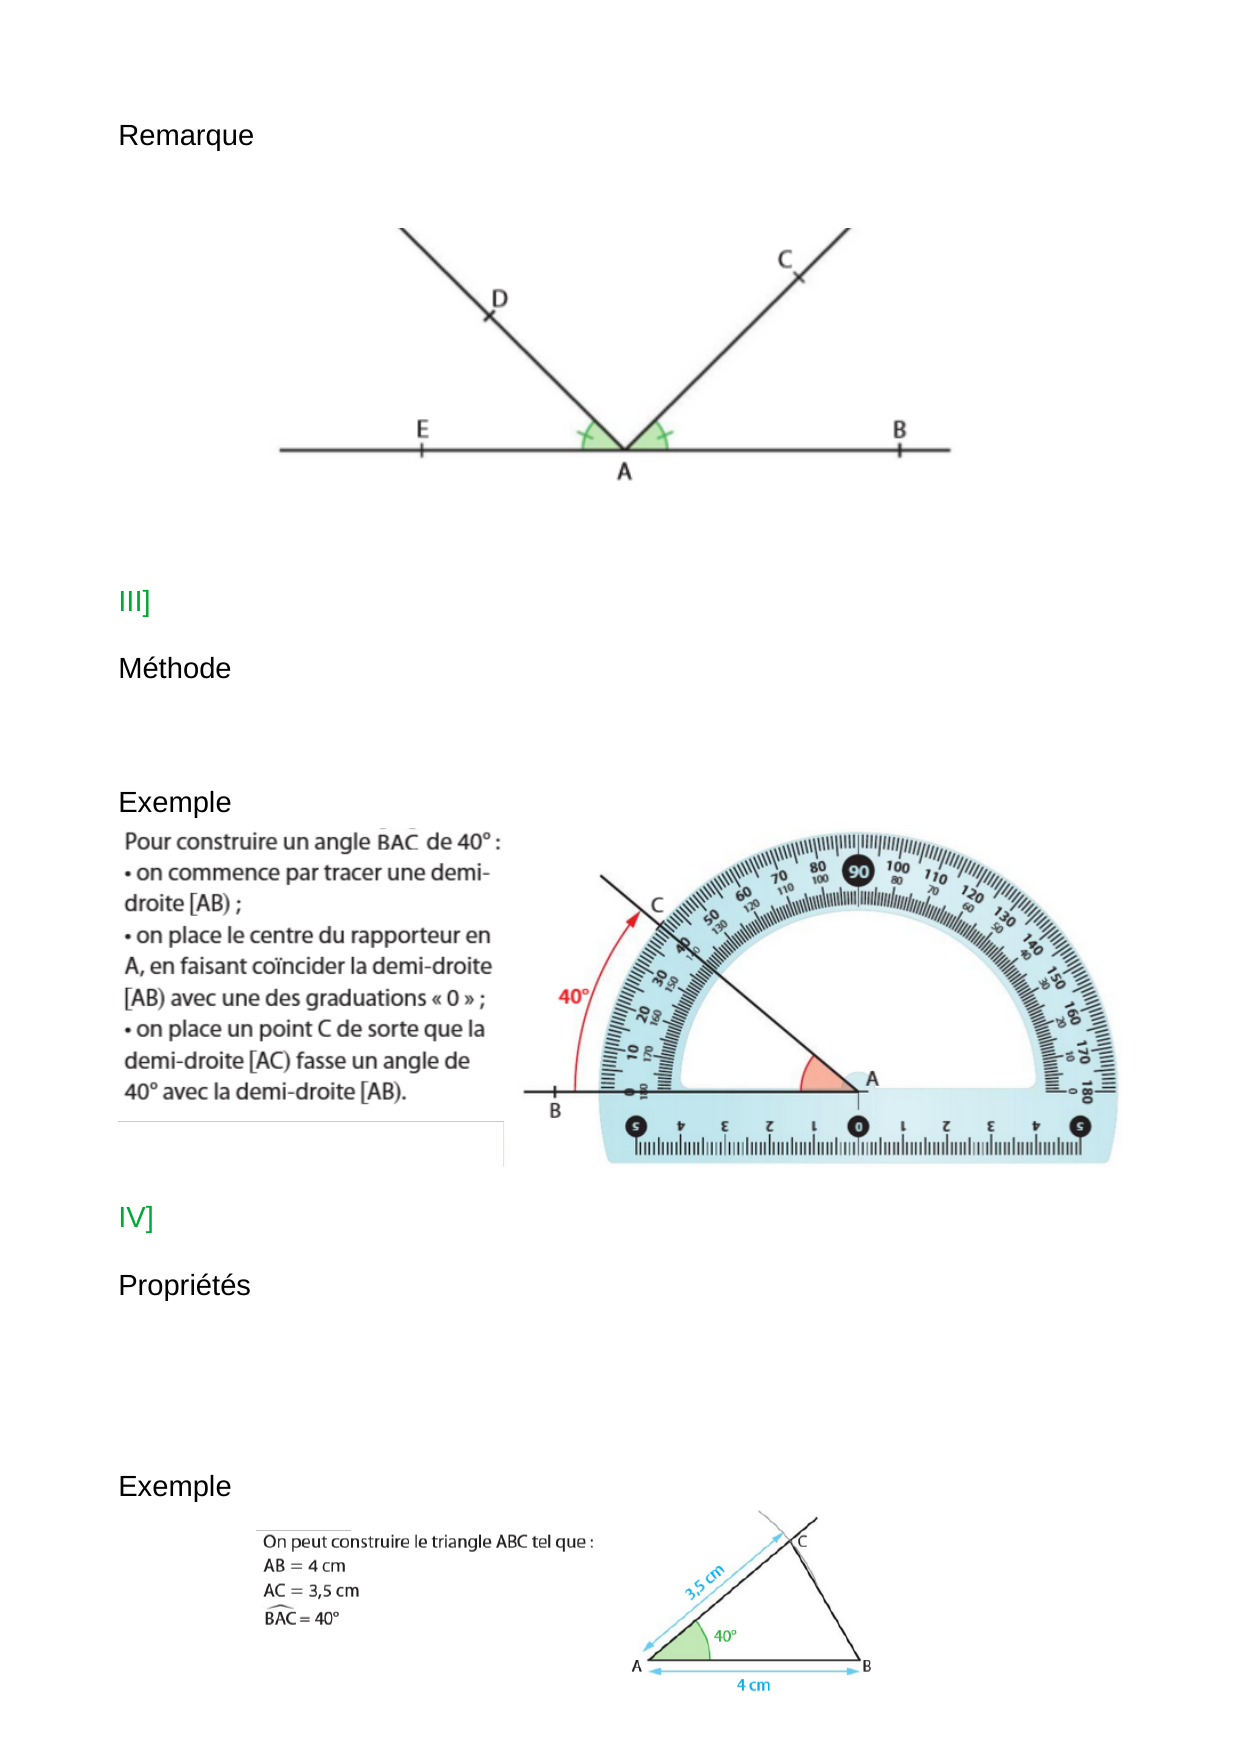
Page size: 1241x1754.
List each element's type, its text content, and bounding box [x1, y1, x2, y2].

text Propriétés [118, 1268, 1122, 1301]
text • On peut constuire un triangle si on connait la longueur de deux côtés et la mesure de l’angle formé par ces deux côtés. [118, 1301, 1122, 1368]
text On peut coder deux angles de même mesure avec un même symbole, comme pour les longueurs. [118, 152, 1122, 219]
text Remarque [118, 118, 1122, 152]
text III] Construire un angle [118, 584, 1122, 617]
text Méthode [118, 651, 1122, 684]
text Pour construire un angle d’une mesure donnée, on s’aide de la règle et du rapporteur. [118, 684, 1122, 751]
text Les angles et ont la même mesure. [118, 517, 1122, 550]
text Exemple [118, 1469, 1122, 1502]
picture [255, 1507, 877, 1692]
text • On peut construire un triangle si on connaît la mesure de deux angles et du côté commun à ces deux angles. [118, 1368, 1122, 1435]
picture [267, 228, 974, 484]
picture [118, 828, 1123, 1167]
text Exemple [118, 785, 1122, 818]
text IV] Construire un triangle [118, 1201, 1122, 1234]
